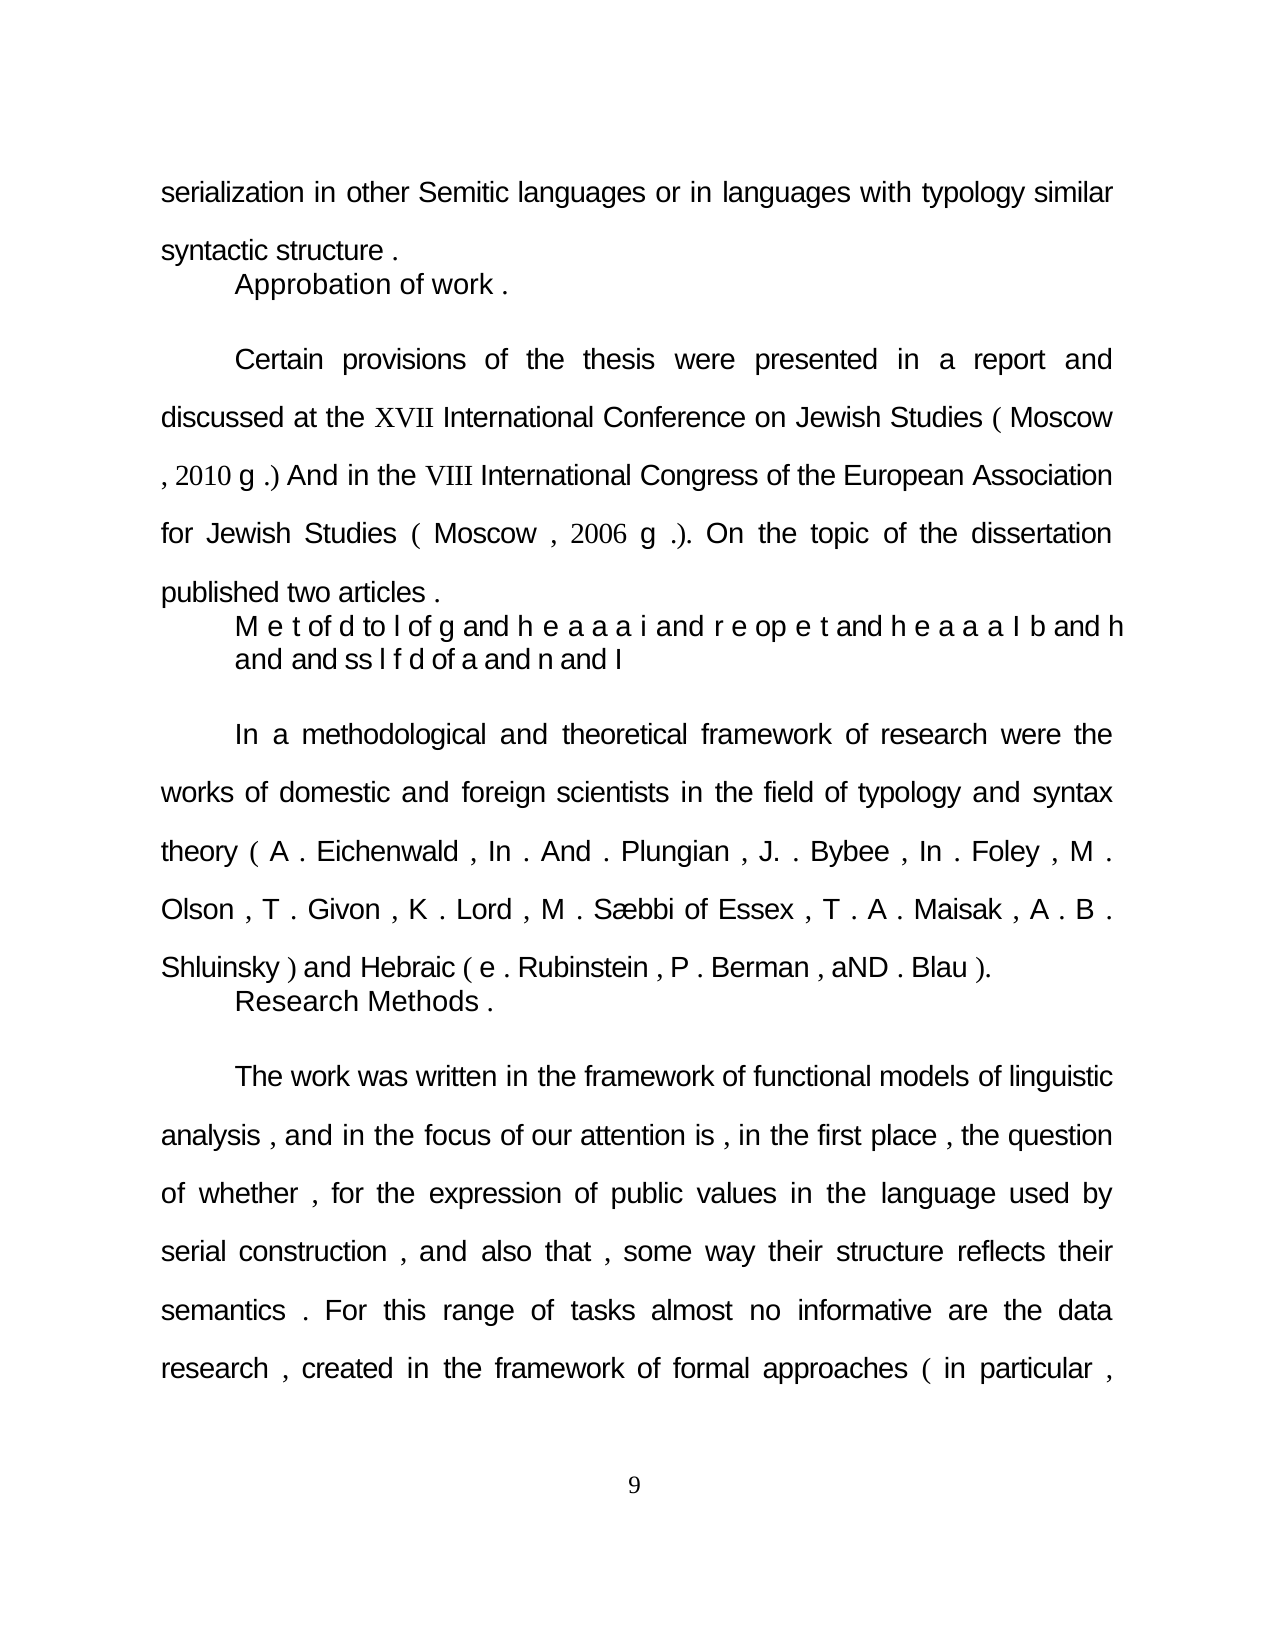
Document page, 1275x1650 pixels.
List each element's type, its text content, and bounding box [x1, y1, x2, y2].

text Approbation of work . [234, 267, 1125, 300]
text The work was written in the framework of functional models of linguistic analysis , and in the focus of our attention is , in the first place , the question of whether , for the expression of public values in the language used by serial construction , and also that , some way their structure reflects their semantics . For this range of tasks almost no informative are the data research , created in the framework of formal approaches ( in particular , [161, 1034, 1113, 1384]
text In a methodological and theoretical framework of research were the works of domestic and foreign scientists in the field of typology and syntax theory ( A . Eichenwald , In . And . Plungian , J. . Bybee , In . Foley , M . Olson , T . Givon , K . Lord , M . Sæbbi of Essex , T . A . Maisak , A . B . Shluinsky ) and Hebraic ( e . Rubinstein , P . Berman , aND . Blau ). [161, 692, 1113, 984]
text M e t of d to l of g and h e a a a i and r e op e t and h e a a a I b and h and and ss l f d of a and n and I [234, 608, 1125, 676]
text Certain provisions of the thesis were presented in a report and discussed at the XVII International Conference on Jewish Studies ( Moscow , 2010 g .) And in the VIII International Congress of the European Association for Jewish Studies ( Moscow , 2006 g .). On the topic of the dissertation published two articles . [161, 317, 1113, 608]
text serialization in other Semitic languages or in languages with typology similar syntactic structure . [161, 150, 1113, 267]
text Research Methods . [234, 984, 1125, 1018]
